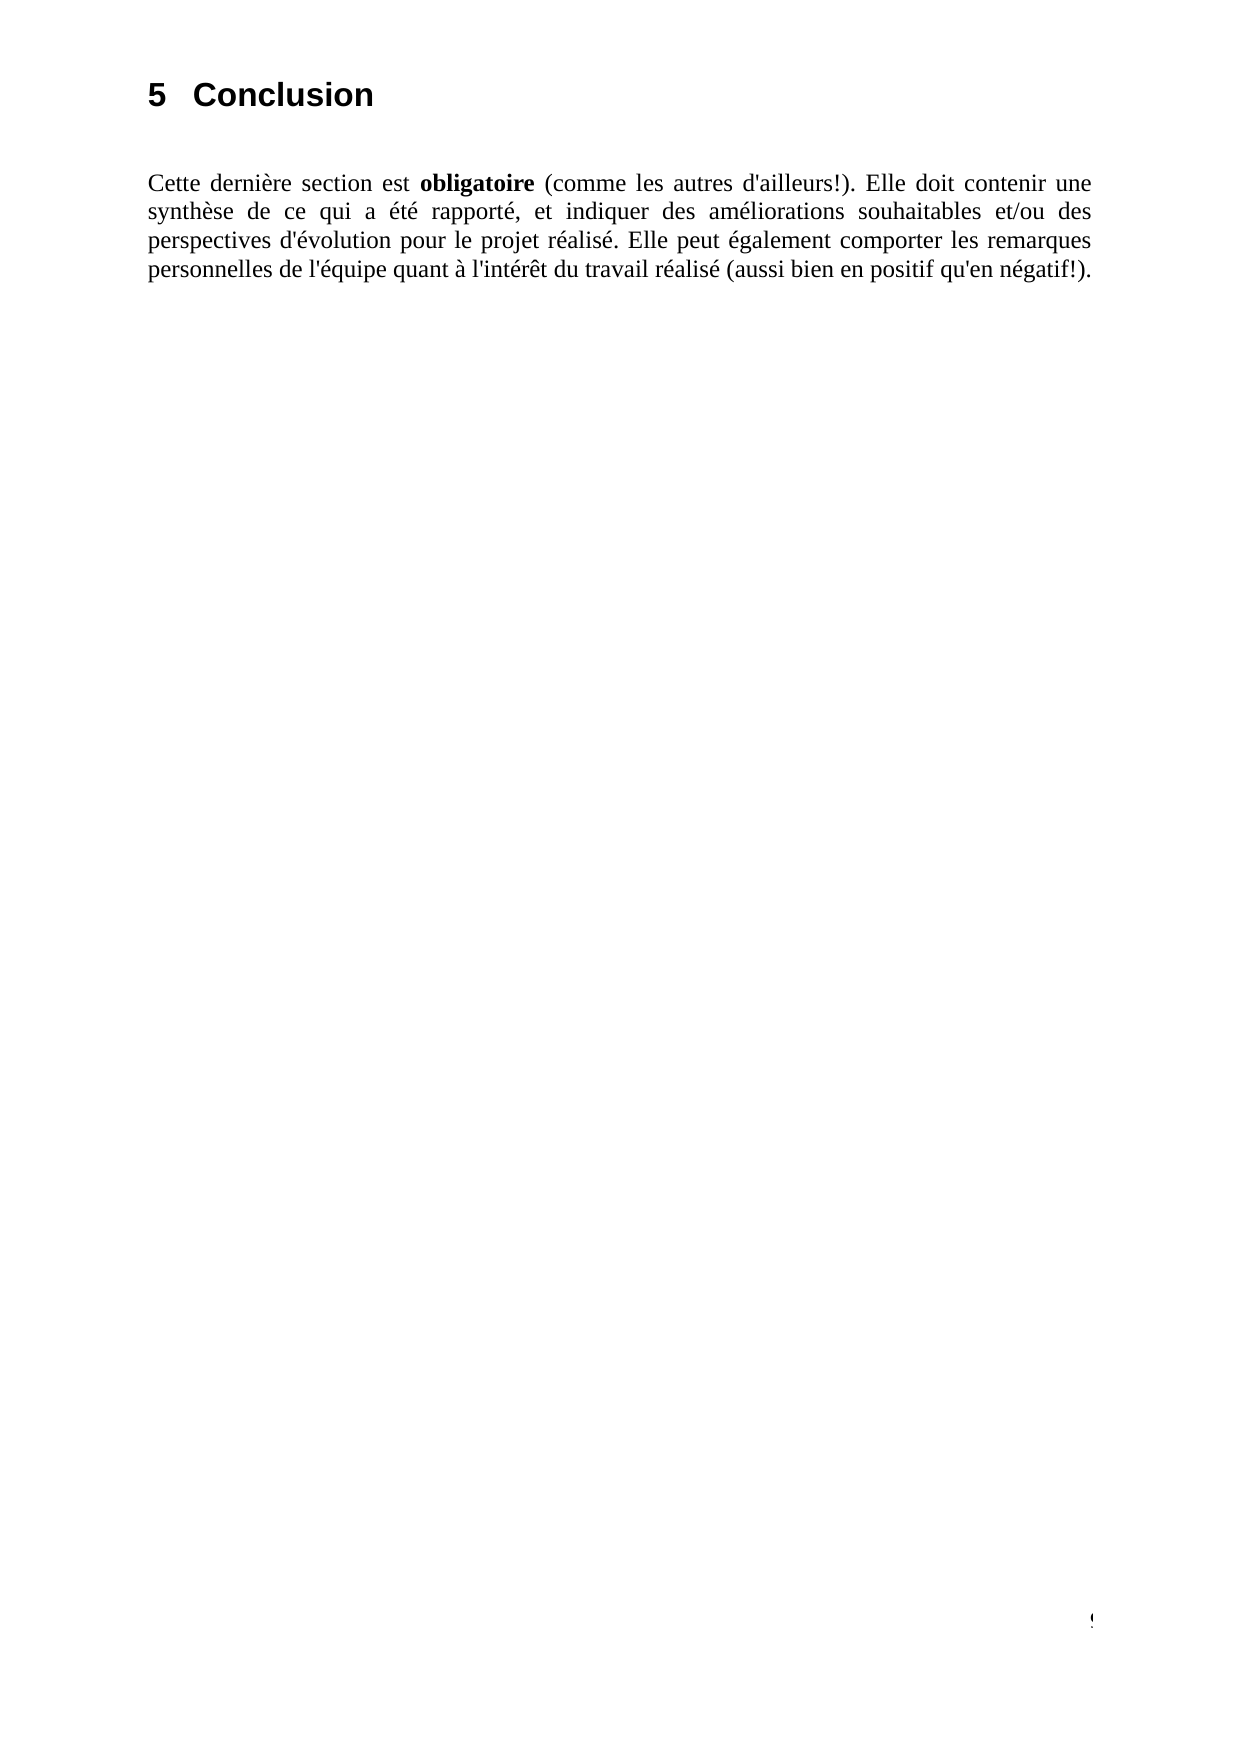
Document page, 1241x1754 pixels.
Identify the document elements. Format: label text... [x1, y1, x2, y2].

text Cette dernière section est obligatoire (comme les autres d'ailleurs!). Elle doit contenir une synthèse de ce qui a été rapporté, et indiquer des améliorations souhaitables et/ou des perspectives d'évolution pour le projet réalisé. Elle peut également comporter les remarques personnelles de l'équipe quant à l'intérêt du travail réalisé (aussi bien en positif qu'en négatif!). [148, 168, 1092, 283]
subtitle Conclusion [148, 75, 1092, 113]
